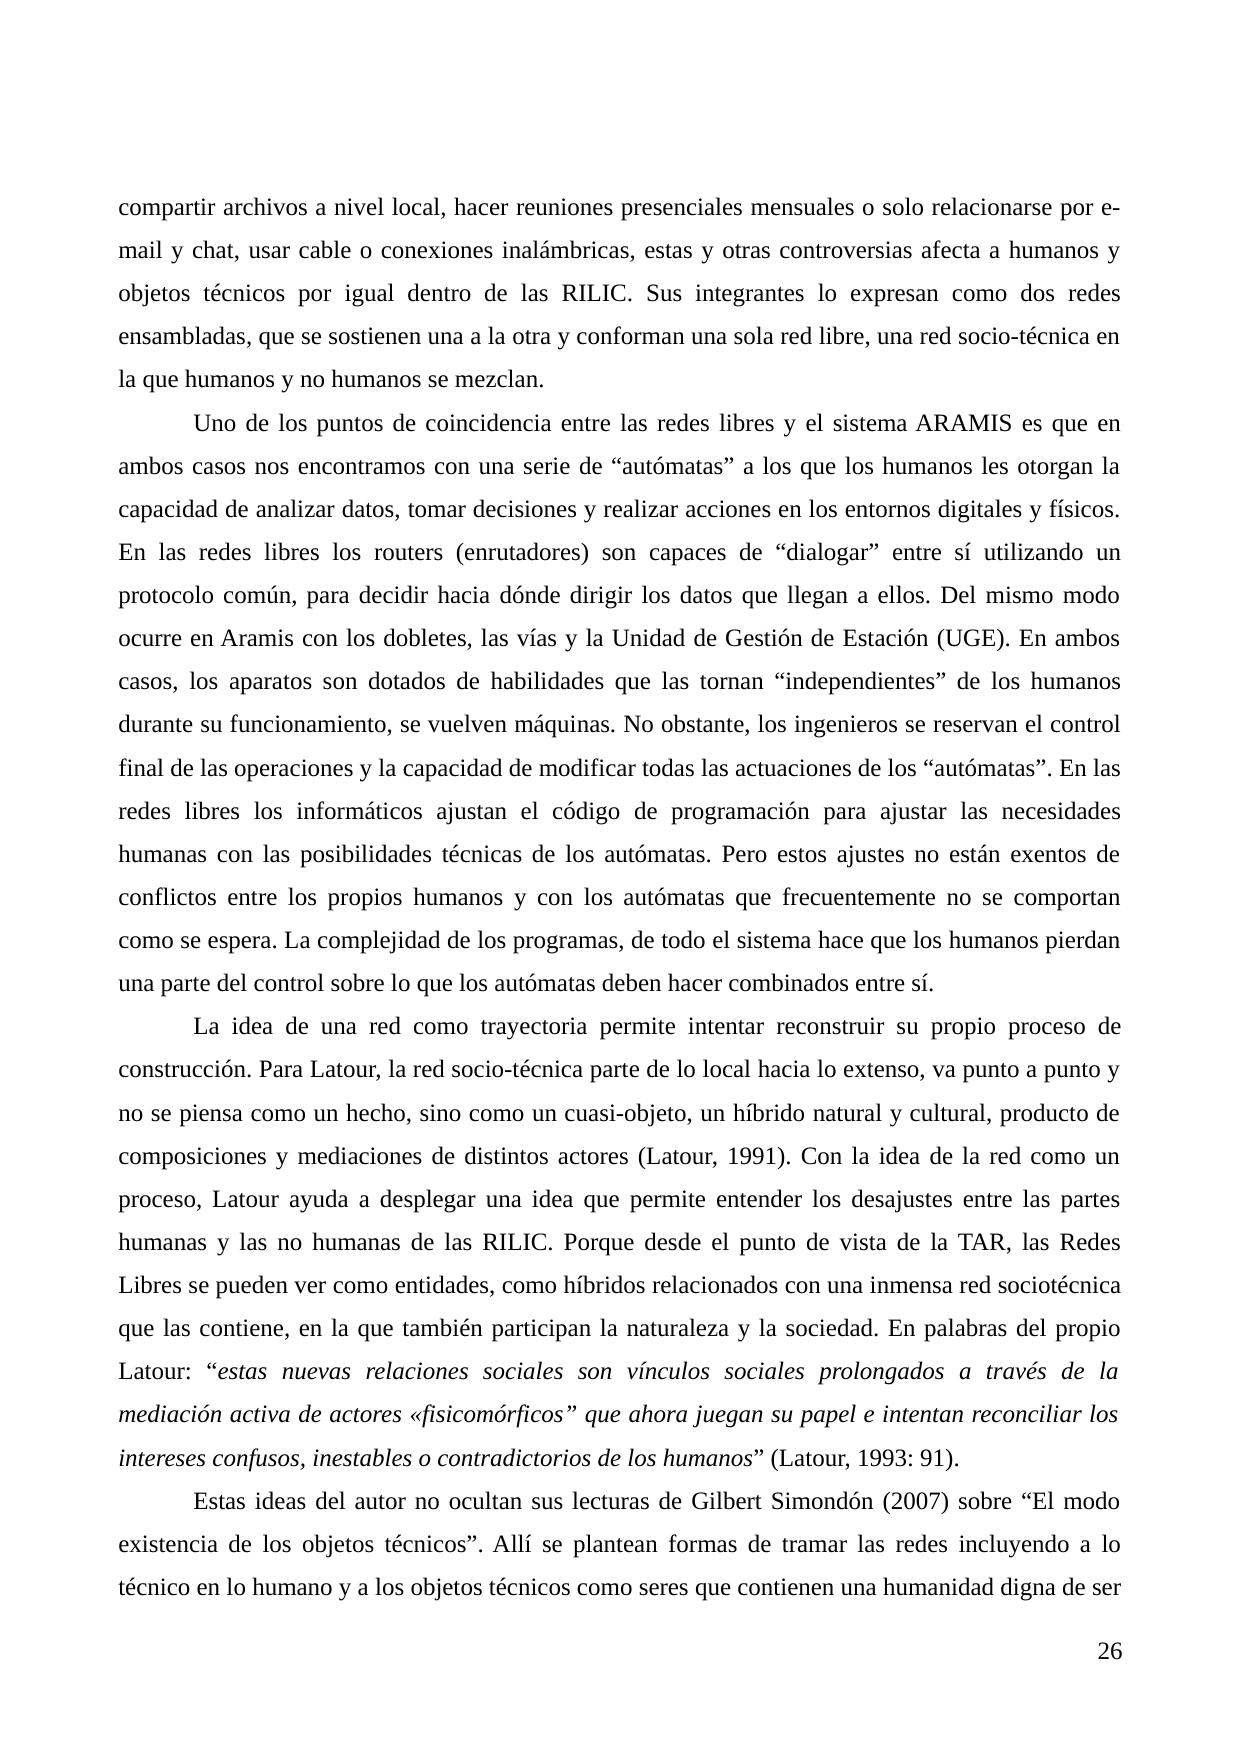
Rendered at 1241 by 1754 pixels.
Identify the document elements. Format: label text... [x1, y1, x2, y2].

text Estas ideas del autor no ocultan sus lecturas de Gilbert Simondón (2007) sobre “El modo existencia de los objetos técnicos”. Allí se plantean formas de tramar las redes incluyendo a lo técnico en lo humano y a los objetos técnicos como seres que contienen una humanidad digna de ser [118, 1486, 1122, 1601]
text La idea de una red como trayectoria permite intentar reconstruir su propio proceso de construcción. Para Latour, la red socio-técnica parte de lo local hacia lo extenso, va punto a punto y no se piensa como un hecho, sino como un cuasi-objeto, un híbrido natural y cultural, producto de composiciones y mediaciones de distintos actores (Latour, 1991). Con la idea de la red como un proceso, Latour ayuda a desplegar una idea que permite entender los desajustes entre las partes humanas y las no humanas de las RILIC. Porque desde el punto de vista de la TAR, las Redes Libres se pueden ver como entidades, como híbridos relacionados con una inmensa red sociotécnica que las contiene, en la que también participan la naturaleza y la sociedad. En palabras del propio Latour: “estas nuevas relaciones sociales son vínculos sociales prolongados a través de la mediación activa de actores «fisicomórficos” que ahora juegan su papel e intentan reconciliar los intereses confusos, inestables o contradictorios de los humanos” (Latour, 1993: 91). [118, 1011, 1122, 1471]
text compartir archivos a nivel local, hacer reuniones presenciales mensuales o solo relacionarse por e-mail y chat, usar cable o conexiones inalámbricas, estas y otras controversias afecta a humanos y objetos técnicos por igual dentro de las RILIC. Sus integrantes lo expresan como dos redes ensambladas, que se sostienen una a la otra y conforman una sola red libre, una red socio-técnica en la que humanos y no humanos se mezclan. [118, 192, 1122, 393]
text Uno de los puntos de coincidencia entre las redes libres y el sistema ARAMIS es que en ambos casos nos encontramos con una serie de “autómatas” a los que los humanos les otorgan la capacidad de analizar datos, tomar decisiones y realizar acciones en los entornos digitales y físicos. En las redes libres los routers (enrutadores) son capaces de “dialogar” entre sí utilizando un protocolo común, para decidir hacia dónde dirigir los datos que llegan a ellos. Del mismo modo ocurre en Aramis con los dobletes, las vías y la Unidad de Gestión de Estación (UGE). En ambos casos, los aparatos son dotados de habilidades que las tornan “independientes” de los humanos durante su funcionamiento, se vuelven máquinas. No obstante, los ingenieros se reservan el control final de las operaciones y la capacidad de modificar todas las actuaciones de los “autómatas”. En las redes libres los informáticos ajustan el código de programación para ajustar las necesidades humanas con las posibilidades técnicas de los autómatas. Pero estos ajustes no están exentos de conflictos entre los propios humanos y con los autómatas que frecuentemente no se comportan como se espera. La complejidad de los programas, de todo el sistema hace que los humanos pierdan una parte del control sobre lo que los autómatas deben hacer combinados entre sí. [118, 408, 1122, 997]
